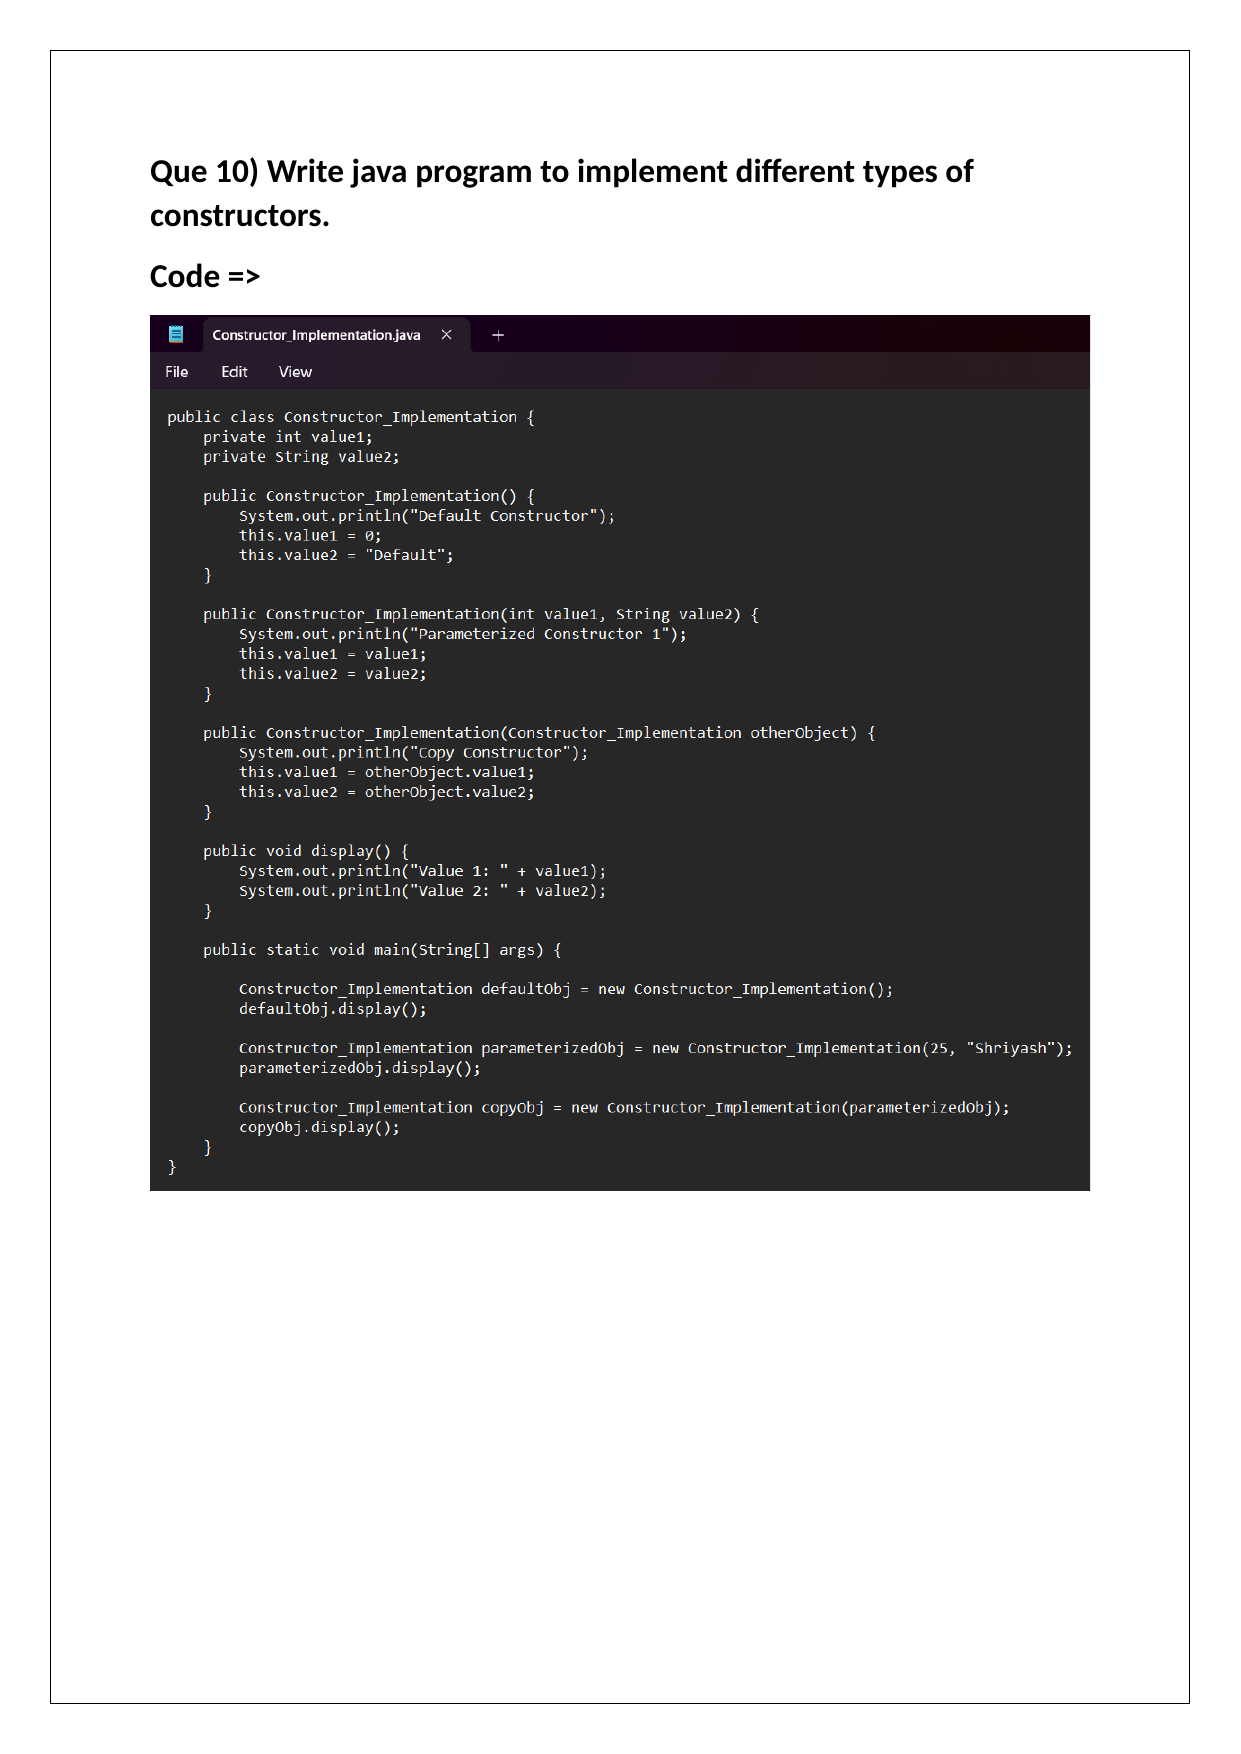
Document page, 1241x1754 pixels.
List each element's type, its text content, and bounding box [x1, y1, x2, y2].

text Que 10) Write java program to implement different types of constructors. [150, 150, 1090, 235]
picture [150, 315, 1091, 1191]
text Code => [150, 254, 1090, 295]
